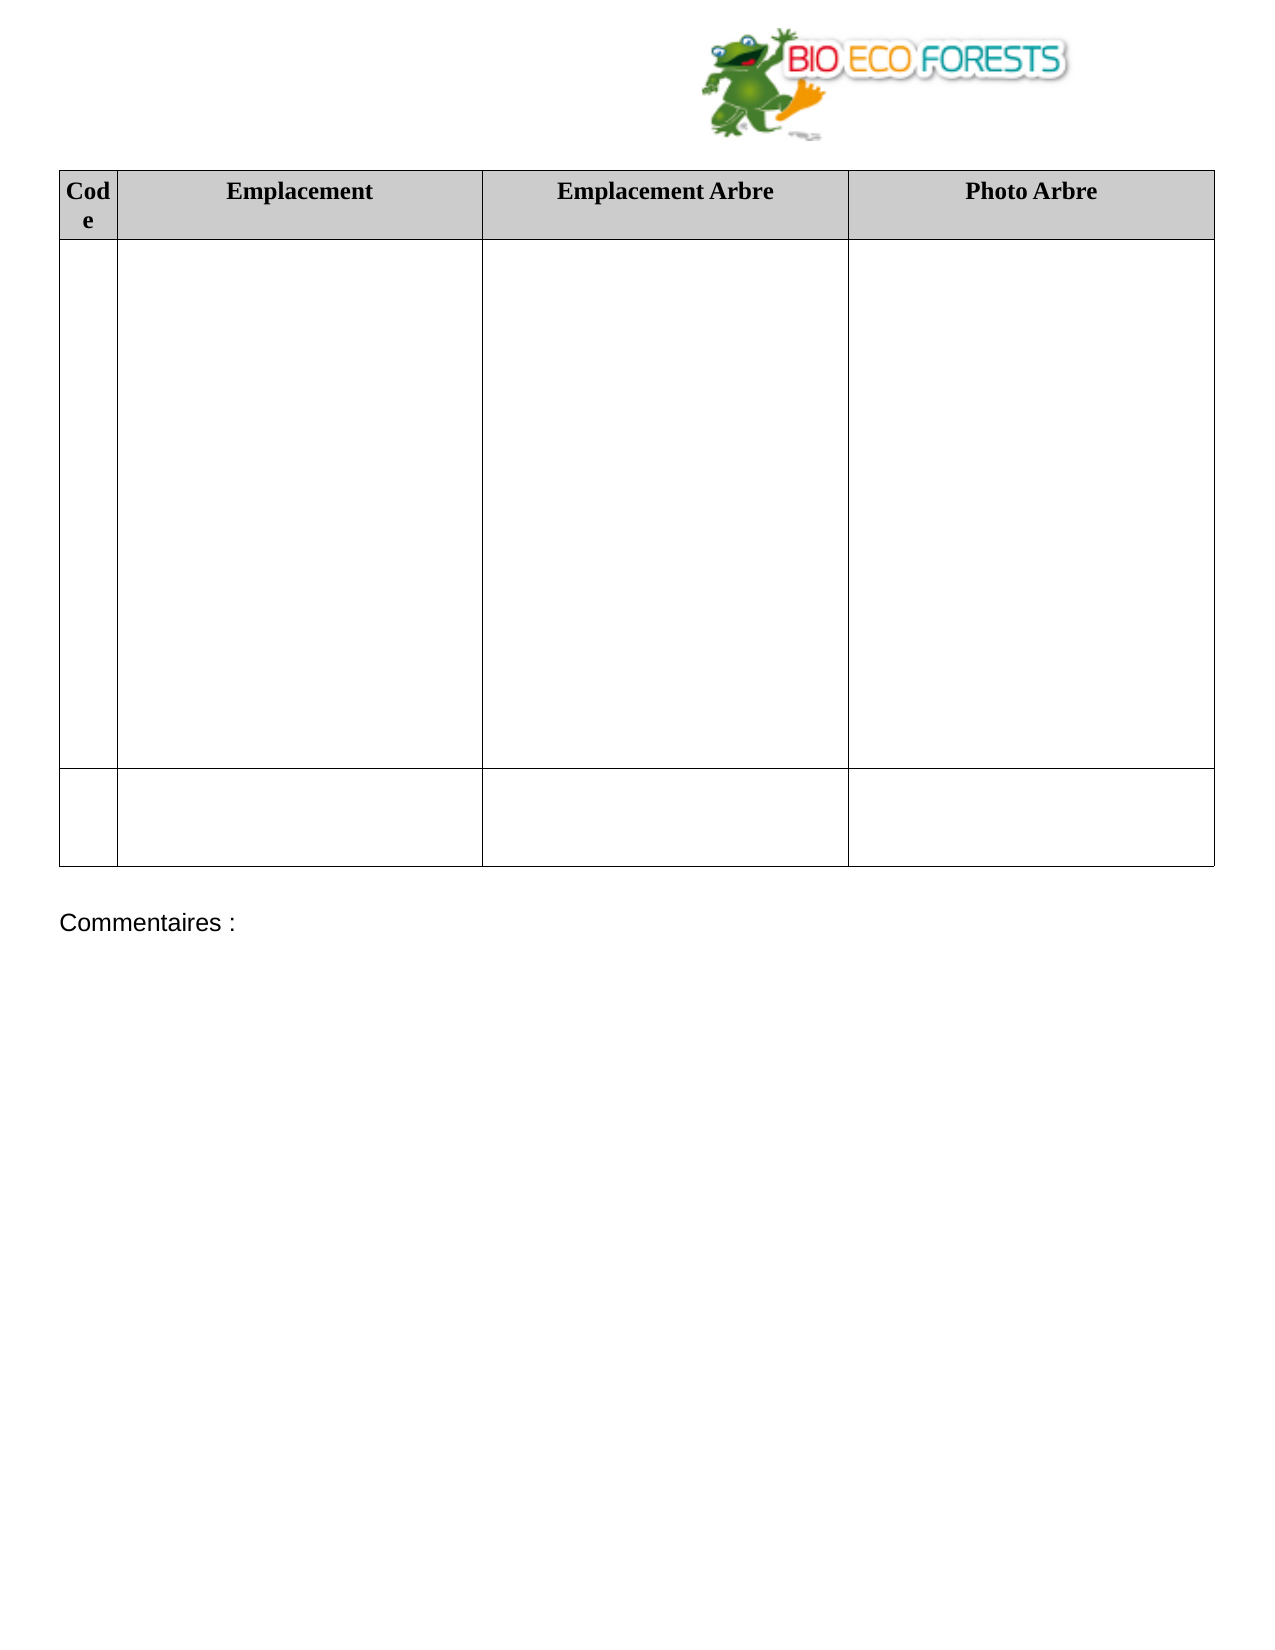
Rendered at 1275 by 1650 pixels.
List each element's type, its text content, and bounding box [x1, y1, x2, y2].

table_cell <for each="arbre in line.arbre"> </for> [483, 240, 848, 768]
table_header Emplacement Arbre [483, 171, 848, 239]
table_cell [118, 769, 482, 866]
table_cell [849, 769, 1214, 866]
table_cell <for each="arbre in line.arbre"> </for> [849, 240, 1214, 768]
table_cell [483, 769, 848, 866]
table_cell <for each="line in line.code.split('\n')"> <line> </for> [60, 240, 117, 768]
picture [701, 28, 1075, 141]
table_cell </for> [60, 769, 117, 866]
table_header Emplacement [118, 171, 482, 239]
table_cell [118, 240, 482, 768]
text Commentaires : [59, 907, 1216, 936]
table_header Photo Arbre [849, 171, 1214, 239]
table_header Code [60, 171, 117, 239]
